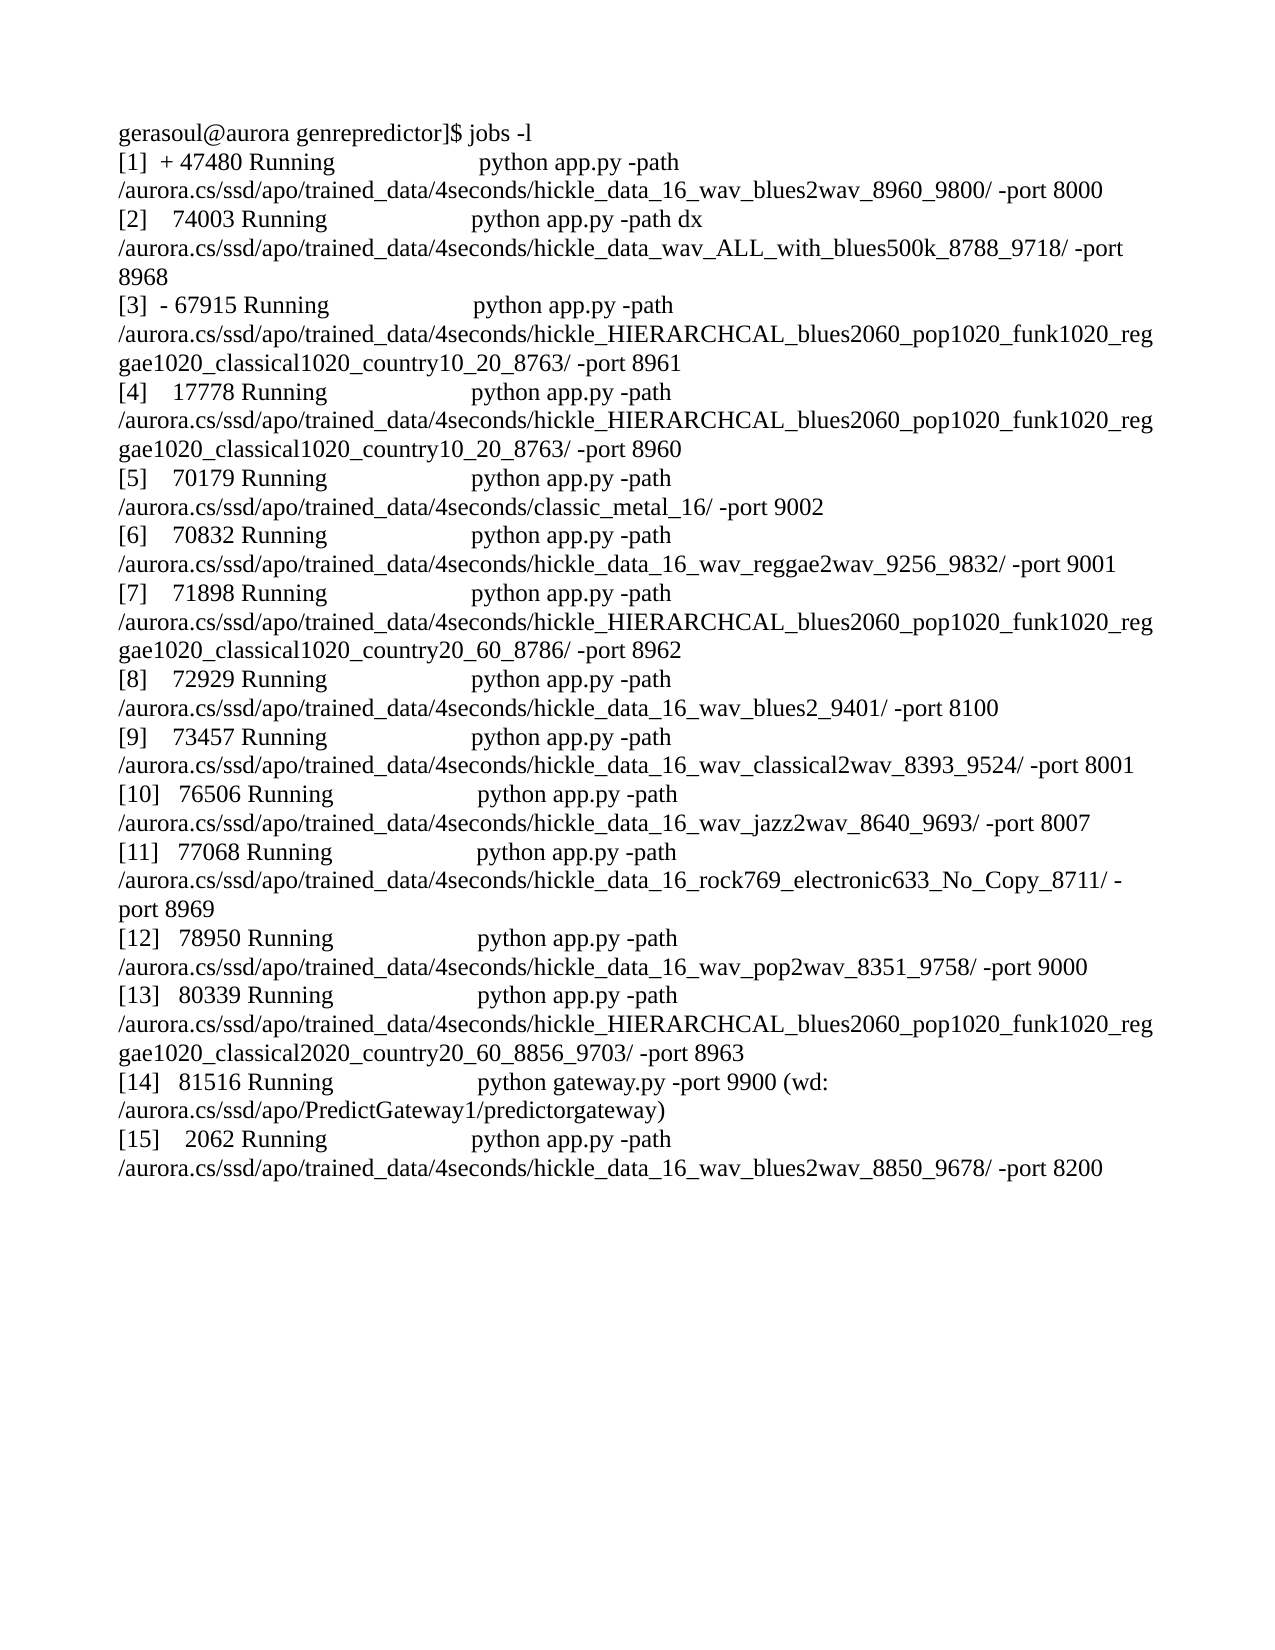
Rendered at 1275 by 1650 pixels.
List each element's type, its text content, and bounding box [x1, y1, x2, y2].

text [13] 80339 Running python app.py -path /aurora.cs/ssd/apo/trained_data/4seconds/hickle_HIERARCHCAL_blues2060_pop1020_funk1020_reggae1020_classical2020_country20_60_8856_9703/ -port 8963 [118, 981, 1157, 1067]
text [7] 71898 Running python app.py -path /aurora.cs/ssd/apo/trained_data/4seconds/hickle_HIERARCHCAL_blues2060_pop1020_funk1020_reggae1020_classical1020_country20_60_8786/ -port 8962 [118, 578, 1157, 664]
text [3] - 67915 Running python app.py -path /aurora.cs/ssd/apo/trained_data/4seconds/hickle_HIERARCHCAL_blues2060_pop1020_funk1020_reggae1020_classical1020_country10_20_8763/ -port 8961 [118, 291, 1157, 377]
text [11] 77068 Running python app.py -path /aurora.cs/ssd/apo/trained_data/4seconds/hickle_data_16_rock769_electronic633_No_Copy_8711/ -port 8969 [118, 837, 1157, 923]
text gerasoul@aurora genrepredictor]$ jobs -l [118, 118, 1157, 147]
text [6] 70832 Running python app.py -path /aurora.cs/ssd/apo/trained_data/4seconds/hickle_data_16_wav_reggae2wav_9256_9832/ -port 9001 [118, 521, 1157, 578]
text [1] + 47480 Running python app.py -path /aurora.cs/ssd/apo/trained_data/4seconds/hickle_data_16_wav_blues2wav_8960_9800/ -port 8000 [118, 147, 1157, 204]
text [8] 72929 Running python app.py -path /aurora.cs/ssd/apo/trained_data/4seconds/hickle_data_16_wav_blues2_9401/ -port 8100 [118, 664, 1157, 722]
text [15] 2062 Running python app.py -path /aurora.cs/ssd/apo/trained_data/4seconds/hickle_data_16_wav_blues2wav_8850_9678/ -port 8200 [118, 1124, 1157, 1182]
text [2] 74003 Running python app.py -path dx /aurora.cs/ssd/apo/trained_data/4seconds/hickle_data_wav_ALL_with_blues500k_8788_9718/ -port 8968 [118, 204, 1157, 291]
text [4] 17778 Running python app.py -path /aurora.cs/ssd/apo/trained_data/4seconds/hickle_HIERARCHCAL_blues2060_pop1020_funk1020_reggae1020_classical1020_country10_20_8763/ -port 8960 [118, 377, 1157, 463]
text [9] 73457 Running python app.py -path /aurora.cs/ssd/apo/trained_data/4seconds/hickle_data_16_wav_classical2wav_8393_9524/ -port 8001 [118, 722, 1157, 779]
text [5] 70179 Running python app.py -path /aurora.cs/ssd/apo/trained_data/4seconds/classic_metal_16/ -port 9002 [118, 463, 1157, 521]
text [14] 81516 Running python gateway.py -port 9900 (wd: /aurora.cs/ssd/apo/PredictGateway1/predictorgateway) [118, 1067, 1157, 1124]
text [10] 76506 Running python app.py -path /aurora.cs/ssd/apo/trained_data/4seconds/hickle_data_16_wav_jazz2wav_8640_9693/ -port 8007 [118, 779, 1157, 837]
text [12] 78950 Running python app.py -path /aurora.cs/ssd/apo/trained_data/4seconds/hickle_data_16_wav_pop2wav_8351_9758/ -port 9000 [118, 923, 1157, 981]
